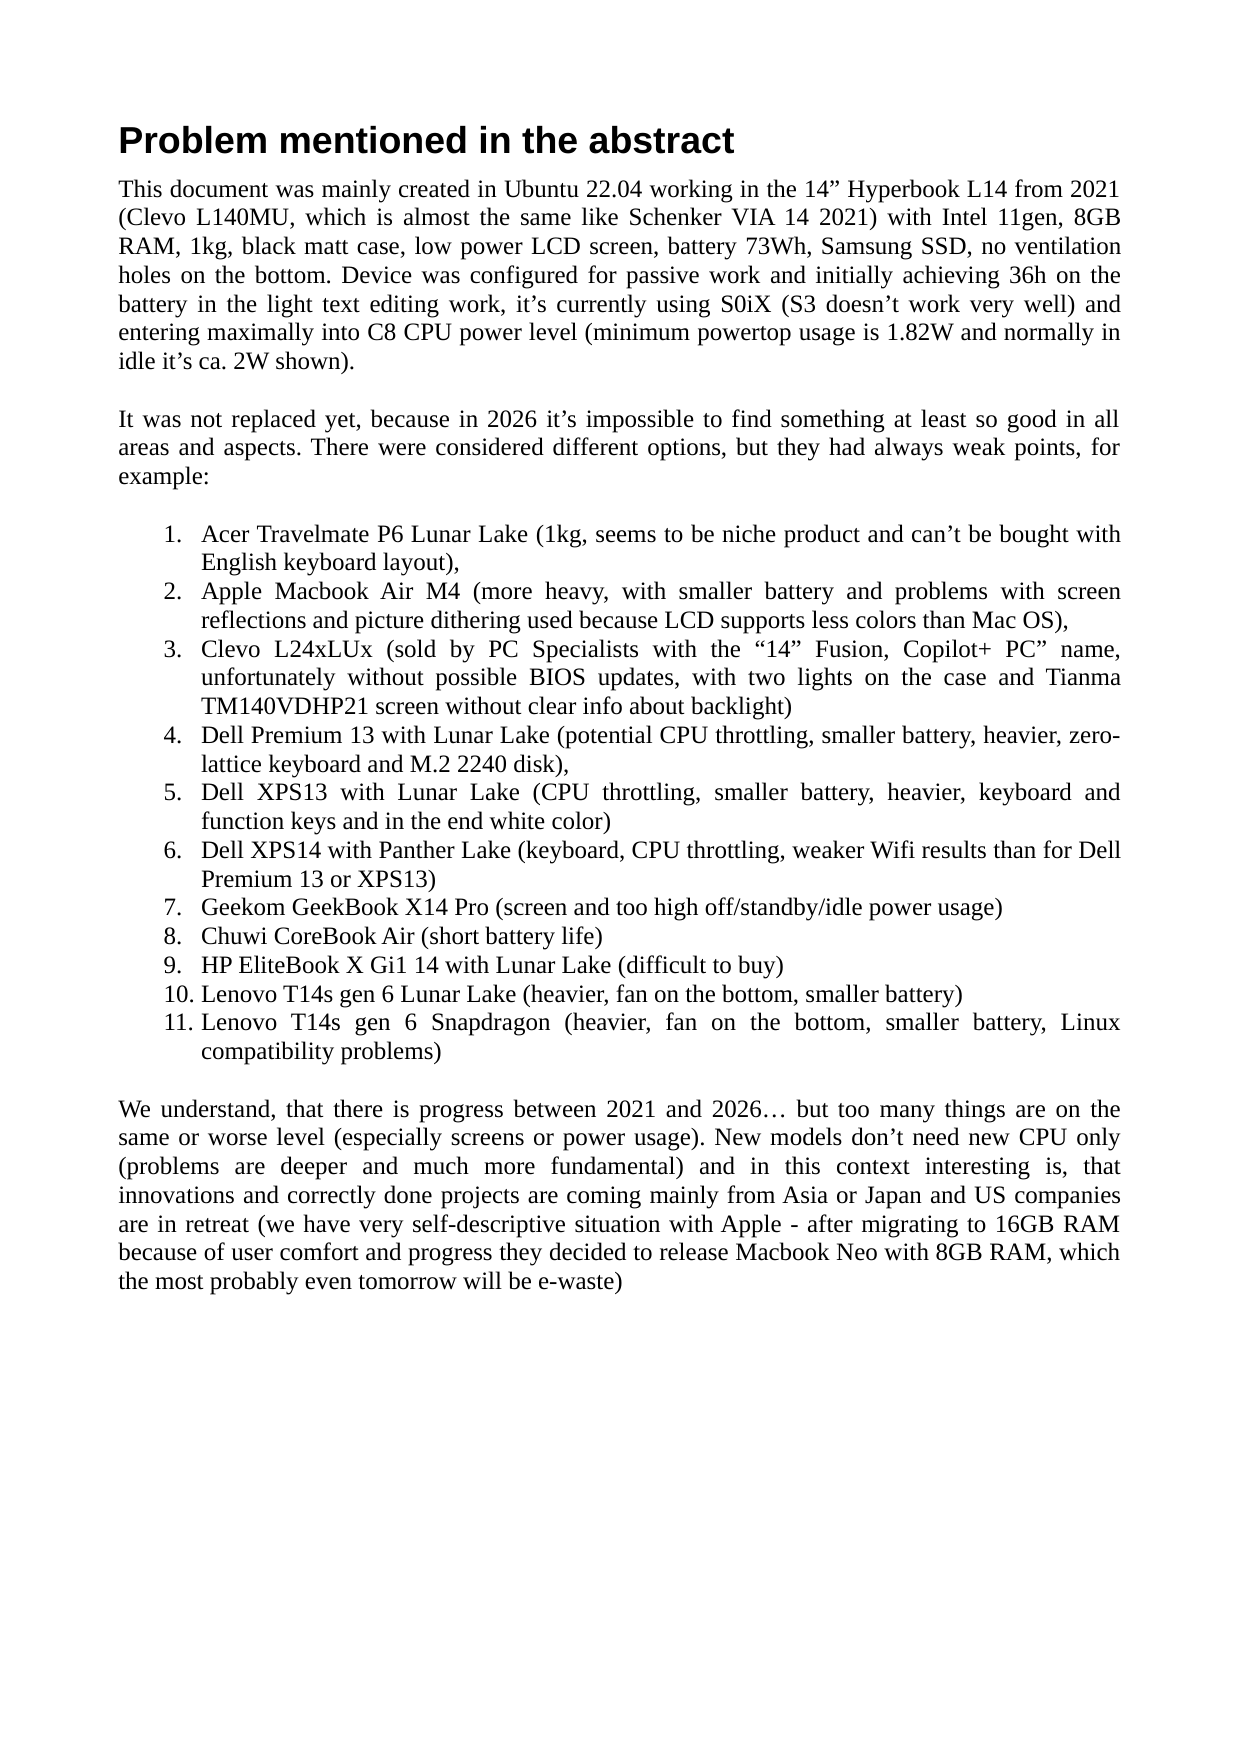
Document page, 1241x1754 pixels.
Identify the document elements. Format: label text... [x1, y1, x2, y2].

list Geekom GeekBook X14 Pro (screen and too high off/standby/idle power usage) [163, 892, 1122, 921]
list Clevo L24xLUx (sold by PC Specialists with the “14” Fusion, Copilot+ PC” name, unfortunately without possible BIOS updates, with two lights on the case and Tianma TM140VDHP21 screen without clear info about backlight) [163, 634, 1122, 720]
text We understand, that there is progress between 2021 and 2026… but too many things are on the same or worse level (especially screens or power usage). New models don’t need new CPU only (problems are deeper and much more fundamental) and in this context interesting is, that innovations and correctly done projects are coming mainly from Asia or Japan and US companies are in retreat (we have very self-descriptive situation with Apple - after migrating to 16GB RAM because of user comfort and progress they decided to release Macbook Neo with 8GB RAM, which the most probably even tomorrow will be e-waste) [118, 1094, 1122, 1295]
list HP EliteBook X Gi1 14 with Lunar Lake (difficult to buy) [163, 950, 1122, 979]
list Lenovo T14s gen 6 Lunar Lake (heavier, fan on the bottom, smaller battery) [163, 979, 1122, 1007]
text This document was mainly created in Ubuntu 22.04 working in the 14” Hyperbook L14 from 2021 (Clevo L140MU, which is almost the same like Schenker VIA 14 2021) with Intel 11gen, 8GB RAM, 1kg, black matt case, low power LCD screen, battery 73Wh, Samsung SSD, no ventilation holes on the bottom. Device was configured for passive work and initially achieving 36h on the battery in the light text editing work, it’s currently using S0iX (S3 doesn’t work very well) and entering maximally into C8 CPU power level (minimum powertop usage is 1.82W and normally in idle it’s ca. 2W shown). [118, 174, 1122, 375]
list Acer Travelmate P6 Lunar Lake (1kg, seems to be niche product and can’t be bought with English keyboard layout), [163, 519, 1122, 576]
list Chuwi CoreBook Air (short battery life) [163, 921, 1122, 950]
list Apple Macbook Air M4 (more heavy, with smaller battery and problems with screen reflections and picture dithering used because LCD supports less colors than Mac OS), [163, 576, 1122, 634]
list Dell XPS13 with Lunar Lake (CPU throttling, smaller battery, heavier, keyboard and function keys and in the end white color) [163, 777, 1122, 835]
list Lenovo T14s gen 6 Snapdragon (heavier, fan on the bottom, smaller battery, Linux compatibility problems) [163, 1007, 1122, 1065]
list Dell Premium 13 with Lunar Lake (potential CPU throttling, smaller battery, heavier, zero-lattice keyboard and M.2 2240 disk), [163, 720, 1122, 777]
text It was not replaced yet, because in 2026 it’s impossible to find something at least so good in all areas and aspects. There were considered different options, but they had always weak points, for example: [118, 404, 1122, 490]
list Dell XPS14 with Panther Lake (keyboard, CPU throttling, weaker Wifi results than for Dell Premium 13 or XPS13) [163, 835, 1122, 892]
subtitle Problem mentioned in the abstract [118, 118, 1122, 161]
